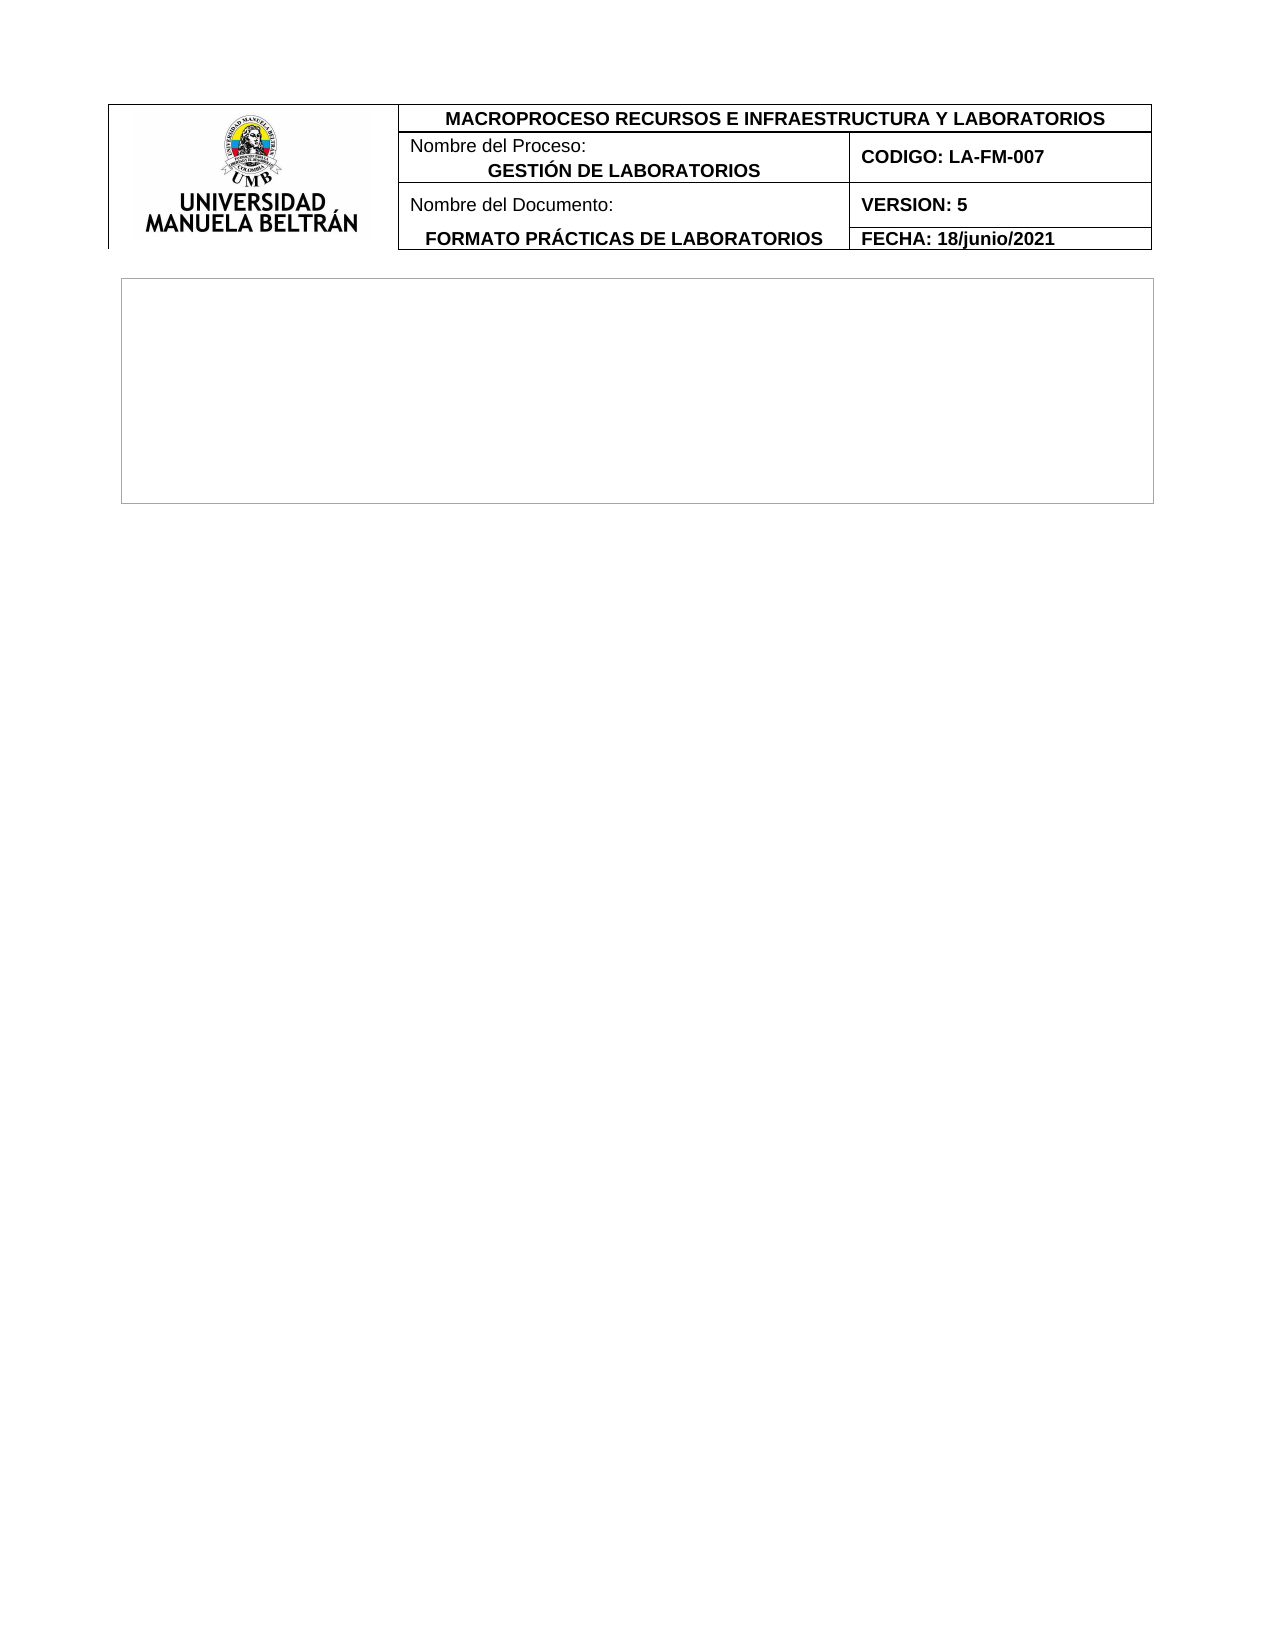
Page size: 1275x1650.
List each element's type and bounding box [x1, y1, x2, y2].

picture [134, 113, 374, 241]
table_cell [122, 279, 1153, 503]
